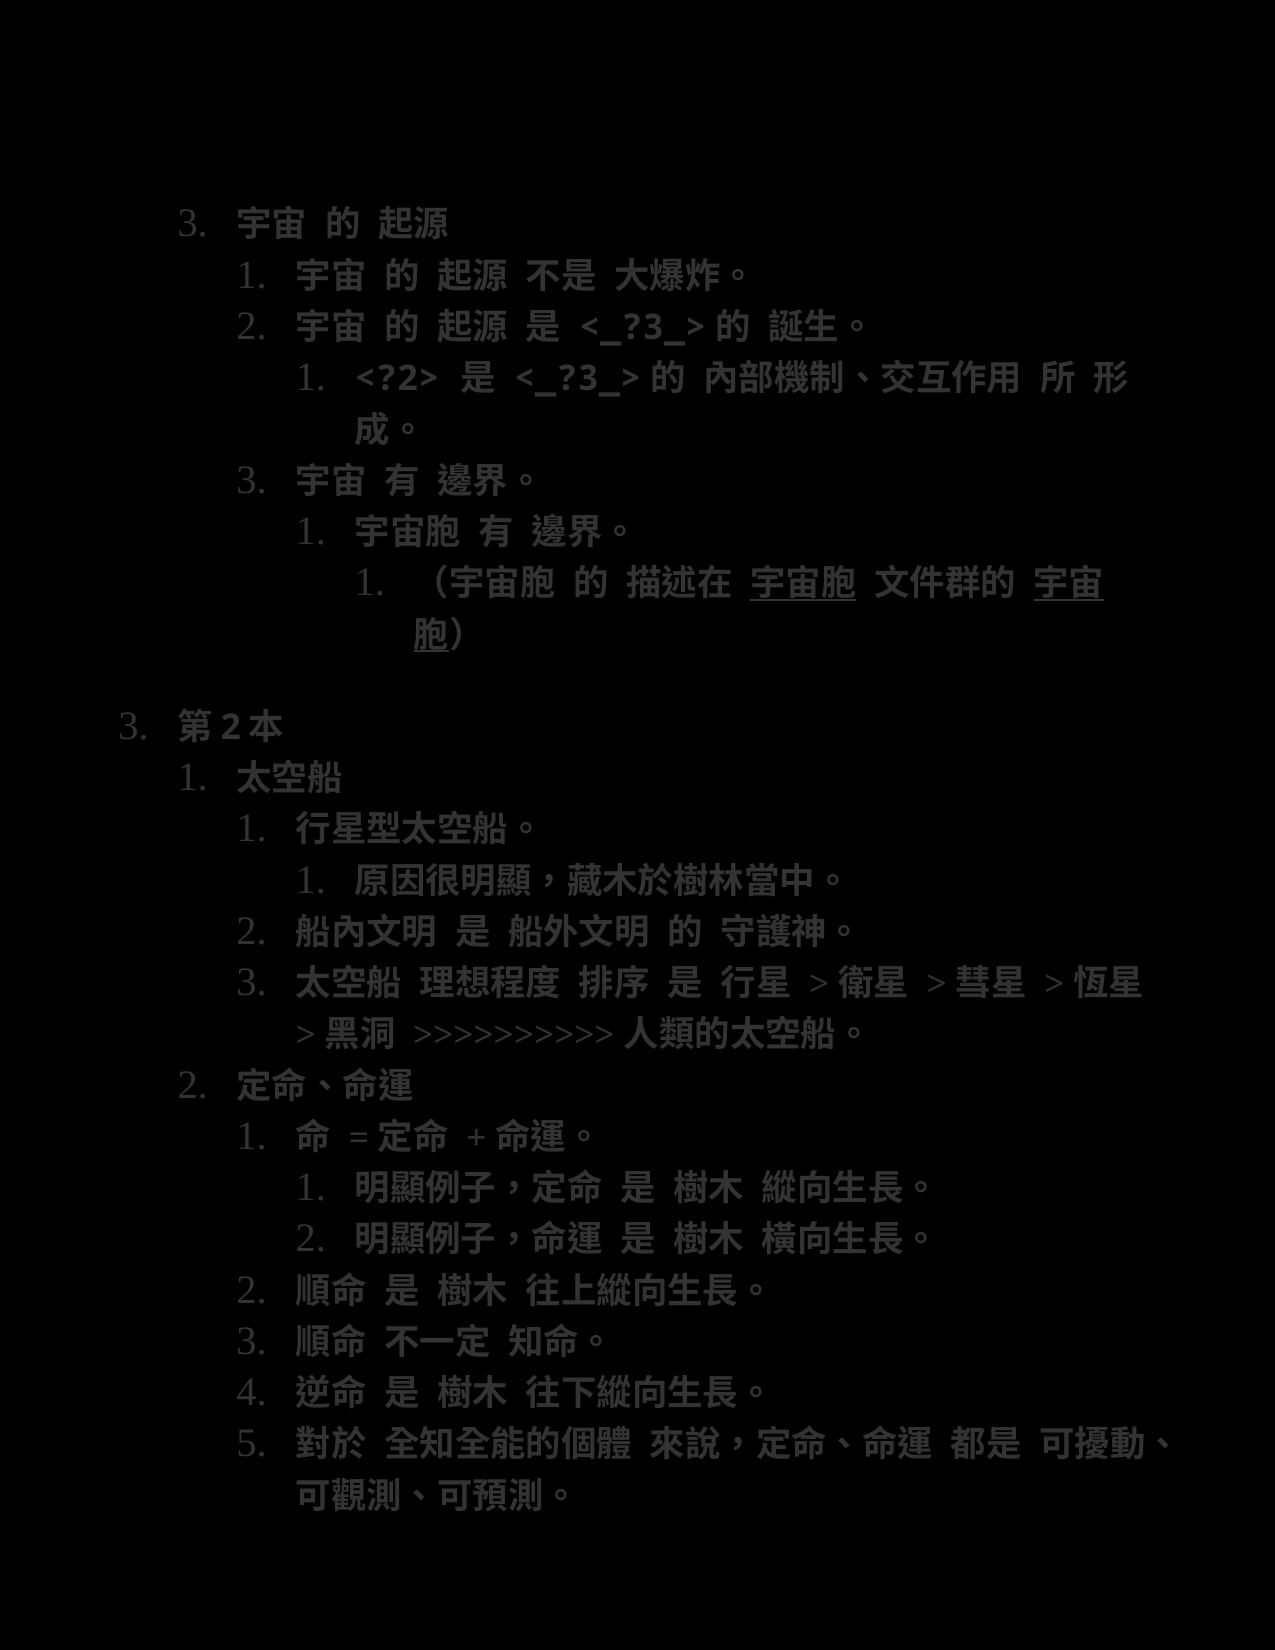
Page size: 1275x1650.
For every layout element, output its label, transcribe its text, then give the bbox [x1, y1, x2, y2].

list 對於 全知全能的個體 來說，定命、命運 都是 可擾動、可觀測、可預測。 [236, 1416, 1157, 1518]
list 宇宙胞 有 邊界。 [295, 503, 1157, 555]
list 原因很明顯，藏木於樹林當中。 [295, 852, 1157, 903]
list 命 = 定命 + 命運。 [236, 1108, 1157, 1159]
list 宇宙 的 起源 是 <_?3_> 的 誕生。 [236, 298, 1157, 350]
list （宇宙胞 的 描述在 宇宙胞 文件群的 宇宙胞） [354, 555, 1157, 657]
list 第2本 [118, 698, 1157, 749]
list 宇宙 的 起源 [177, 196, 1157, 247]
list 宇宙 有 邊界。 [236, 452, 1157, 503]
list 船內文明 是 船外文明 的 守護神。 [236, 903, 1157, 954]
list 太空船 理想程度 排序 是 行星 > 衛星 > 彗星 > 恆星 > 黑洞 >>>>>>>>>> 人類的太空船。 [236, 954, 1157, 1057]
list 明顯例子，命運 是 樹木 橫向生長。 [295, 1211, 1157, 1262]
list 定命、命運 [177, 1057, 1157, 1108]
list 太空船 [177, 749, 1157, 801]
list 順命 不一定 知命。 [236, 1313, 1157, 1364]
list 行星型太空船。 [236, 801, 1157, 852]
list 順命 是 樹木 往上縱向生長。 [236, 1262, 1157, 1313]
list 明顯例子，定命 是 樹木 縱向生長。 [295, 1159, 1157, 1211]
list 宇宙 的 起源 不是 大爆炸。 [236, 247, 1157, 298]
list 逆命 是 樹木 往下縱向生長。 [236, 1364, 1157, 1416]
list <?2> 是 <_?3_> 的 內部機制、交互作用 所 形成。 [295, 350, 1157, 452]
